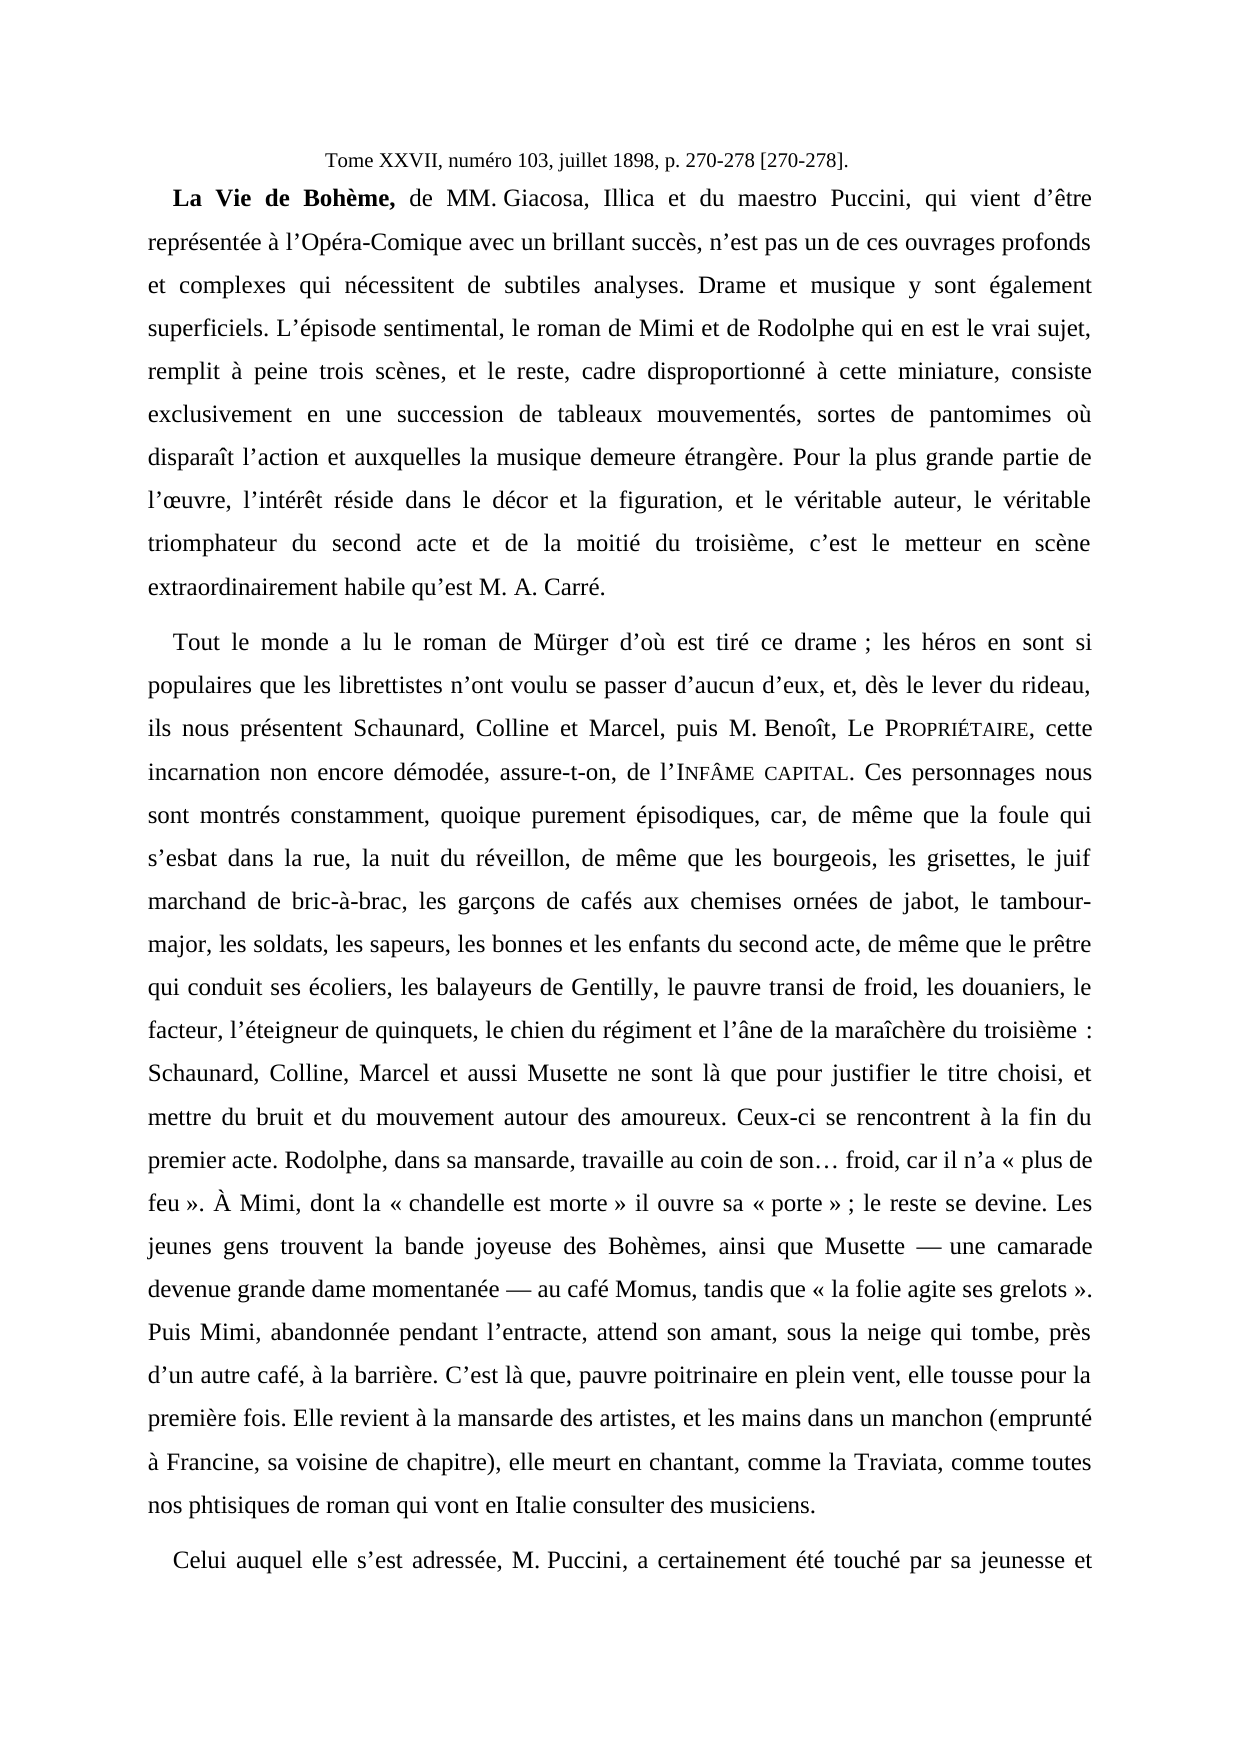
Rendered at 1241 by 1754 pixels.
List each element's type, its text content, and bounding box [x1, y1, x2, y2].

text Tome XXVII, numéro 103, juillet 1898, p. 270-278 [270-278]. [325, 148, 1093, 172]
text Celui auquel elle s’est adressée, M. Puccini, a certainement été touché par sa jeunesse et [148, 1545, 1093, 1574]
text La Vie de Bohème, de MM. Giacosa, Illica et du maestro Puccini, qui vient d’être représentée à l’Opéra-Comique avec un brillant succès, n’est pas un de ces ouvrages profonds et complexes qui nécessitent de subtiles analyses. Drame et musique y sont également superficiels. L’épisode sentimental, le roman de Mimi et de Rodolphe qui en est le vrai sujet, remplit à peine trois scènes, et le reste, cadre disproportionné à cette miniature, consiste exclusivement en une succession de tableaux mouvementés, sortes de pantomimes où disparaît l’action et auxquelles la musique demeure étrangère. Pour la plus grande partie de l’œuvre, l’intérêt réside dans le décor et la figuration, et le véritable auteur, le véritable triomphateur du second acte et de la moitié du troisième, c’est le metteur en scène extraordinairement habile qu’est M. A. Carré. [148, 183, 1093, 600]
text Tout le monde a lu le roman de Mürger d’où est tiré ce drame ; les héros en sont si populaires que les librettistes n’ont voulu se passer d’aucun d’eux, et, dès le lever du rideau, ils nous présentent Schaunard, Colline et Marcel, puis M. Benoît, Le Propriétaire, cette incarnation non encore démodée, assure-t-on, de l’Infâme capital. Ces personnages nous sont montrés constamment, quoique purement épisodiques, car, de même que la foule qui s’esbat dans la rue, la nuit du réveillon, de même que les bourgeois, les grisettes, le juif marchand de bric-à-brac, les garçons de cafés aux chemises ornées de jabot, le tambour-major, les soldats, les sapeurs, les bonnes et les enfants du second acte, de même que le prêtre qui conduit ses écoliers, les balayeurs de Gentilly, le pauvre transi de froid, les douaniers, le facteur, l’éteigneur de quinquets, le chien du régiment et l’âne de la maraîchère du troisième : Schaunard, Colline, Marcel et aussi Musette ne sont là que pour justifier le titre choisi, et mettre du bruit et du mouvement autour des amoureux. Ceux-ci se rencontrent à la fin du premier acte. Rodolphe, dans sa mansarde, travaille au coin de son… froid, car il n’a « plus de feu ». À Mimi, dont la « chandelle est morte » il ouvre sa « porte » ; le reste se devine. Les jeunes gens trouvent la bande joyeuse des Bohèmes, ainsi que Musette — une camarade devenue grande dame momentanée — au café Momus, tandis que « la folie agite ses grelots ». Puis Mimi, abandonnée pendant l’entracte, attend son amant, sous la neige qui tombe, près d’un autre café, à la barrière. C’est là que, pauvre poitrinaire en plein vent, elle tousse pour la première fois. Elle revient à la mansarde des artistes, et les mains dans un manchon (emprunté à Francine, sa voisine de chapitre), elle meurt en chantant, comme la Traviata, comme toutes nos phtisiques de roman qui vont en Italie consulter des musiciens. [148, 627, 1093, 1518]
